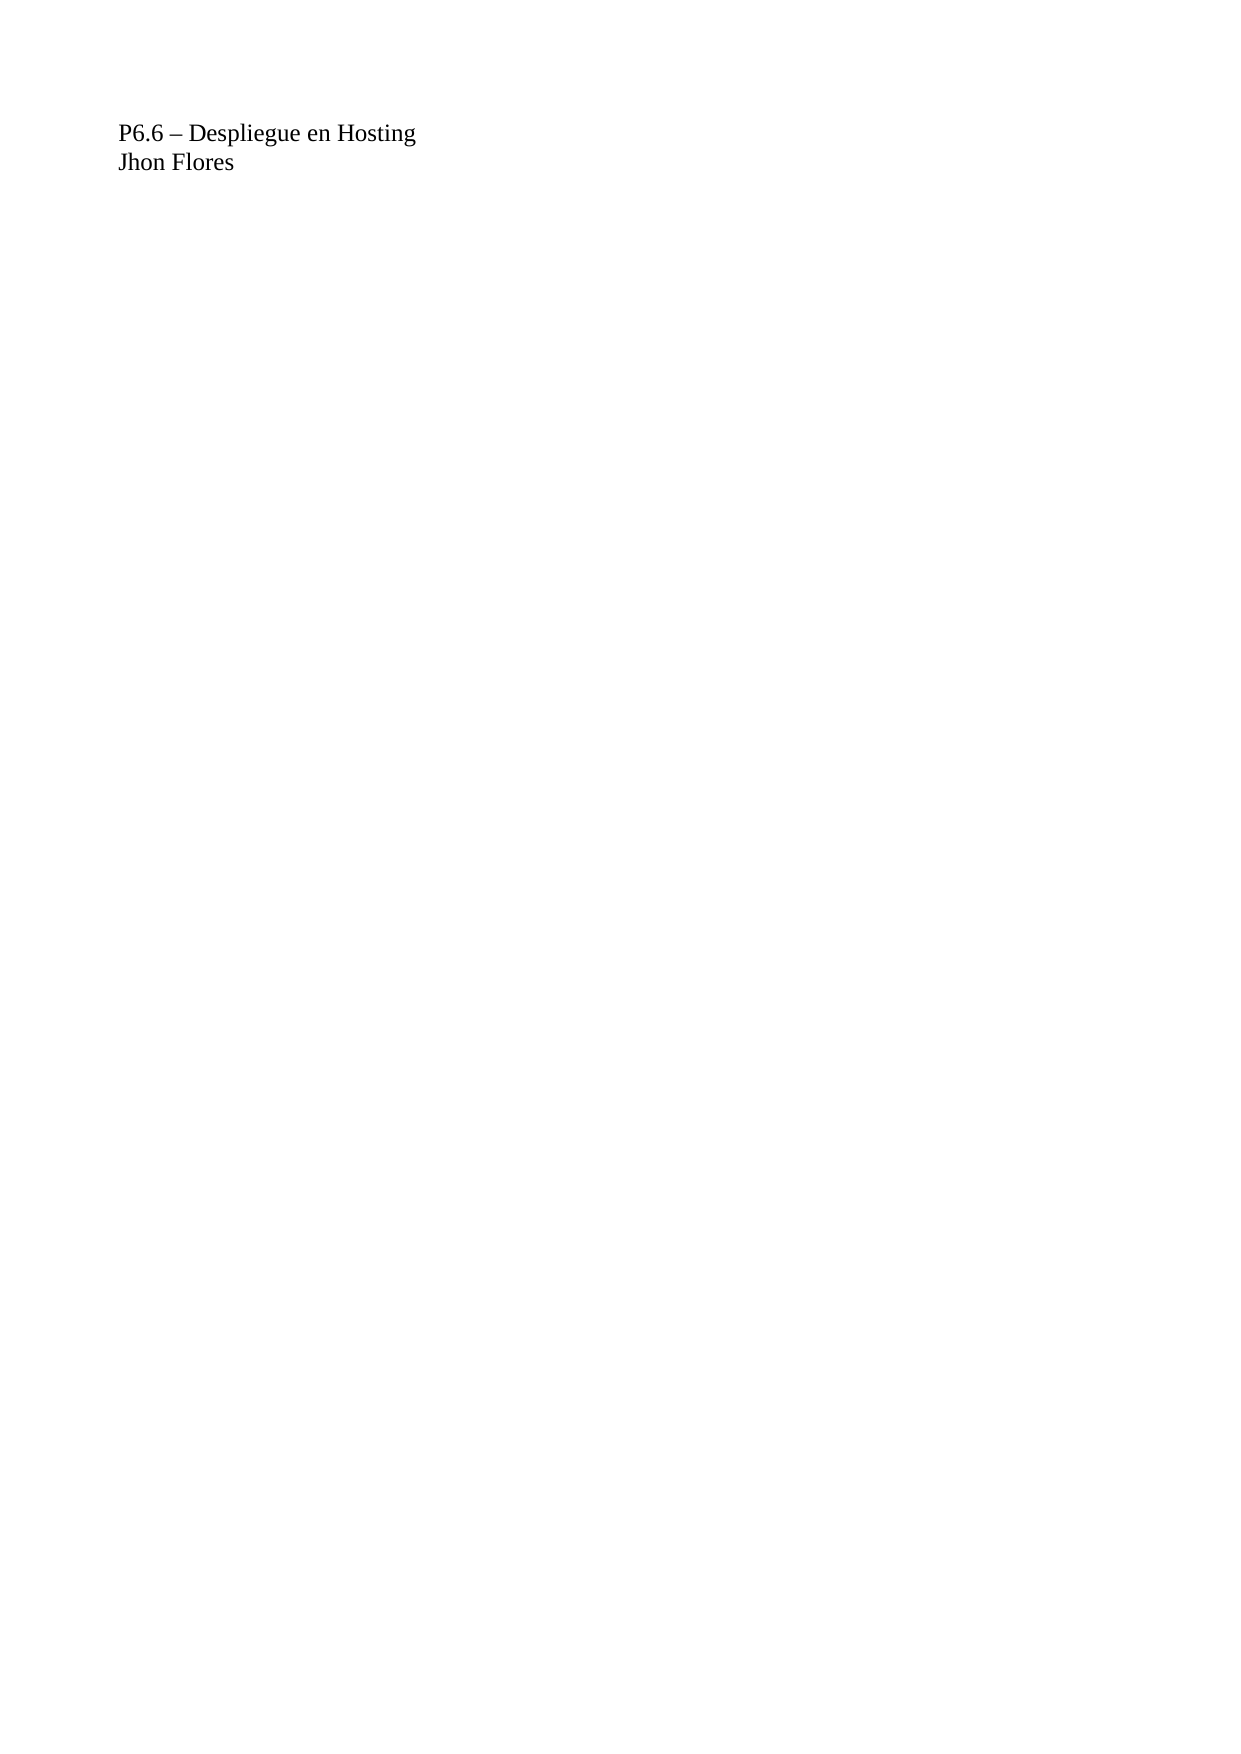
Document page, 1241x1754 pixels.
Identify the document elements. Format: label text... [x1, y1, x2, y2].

text Jhon Flores [118, 147, 1122, 176]
text P6.6 – Despliegue en Hosting [118, 118, 1122, 147]
